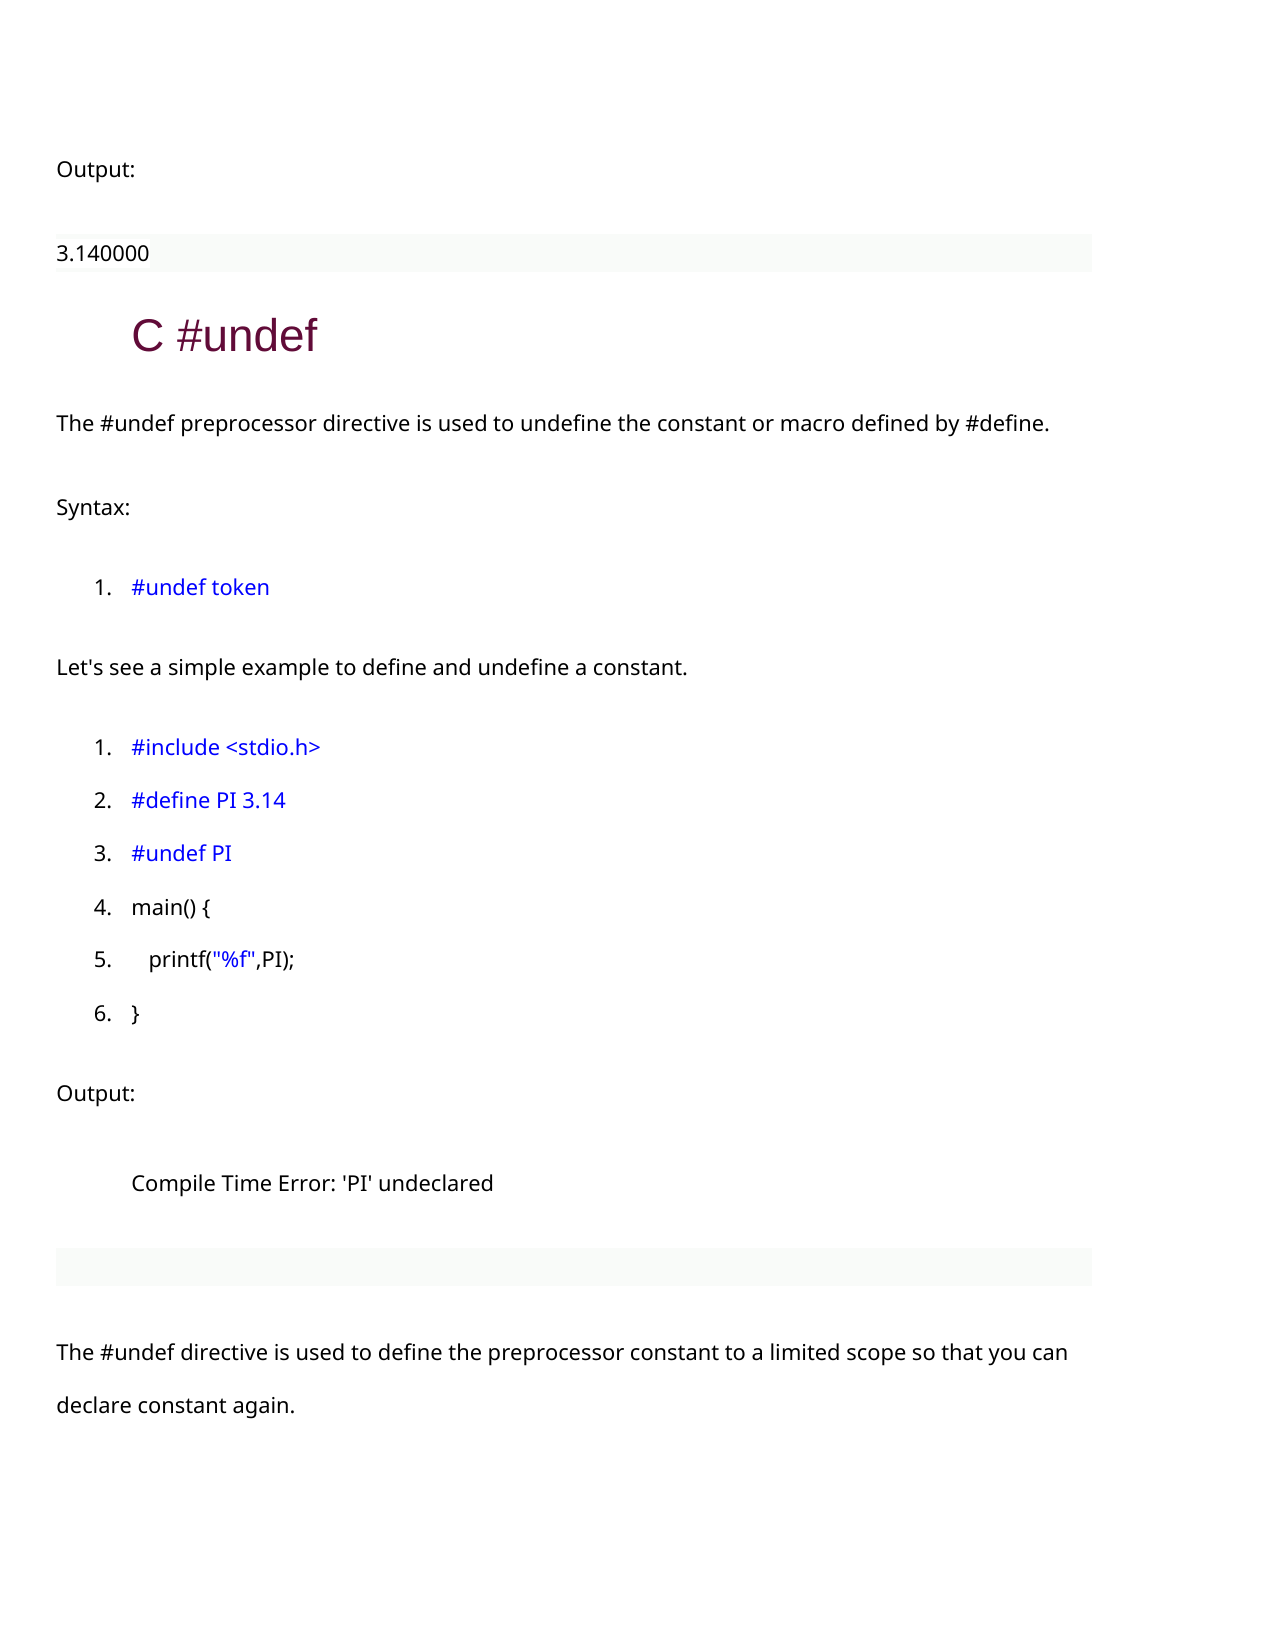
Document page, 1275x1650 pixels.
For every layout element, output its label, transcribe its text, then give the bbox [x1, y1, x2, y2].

text The #undef preprocessor directive is used to undefine the constant or macro defined by #define. [56, 404, 1092, 442]
list main() { [94, 891, 1092, 921]
text Compile Time Error: 'PI' undeclared [131, 1164, 1092, 1202]
list #include <stdio.h> [94, 732, 1092, 762]
text Output: [56, 150, 1092, 188]
text The #undef directive is used to define the preprocessor constant to a limited scope so that you can declare constant again. [56, 1332, 1092, 1424]
text Let's see a simple example to define and undefine a constant. [56, 648, 1092, 686]
subtitle C #undef [131, 304, 1092, 365]
text Syntax: [56, 488, 1092, 526]
list printf("%f",PI); [94, 944, 1092, 974]
list #define PI 3.14 [94, 785, 1092, 815]
list #undef token [94, 572, 1092, 602]
text 3.140000 [56, 234, 1092, 272]
list #undef PI [94, 838, 1092, 868]
text Output: [56, 1073, 1092, 1112]
list } [94, 997, 1092, 1027]
